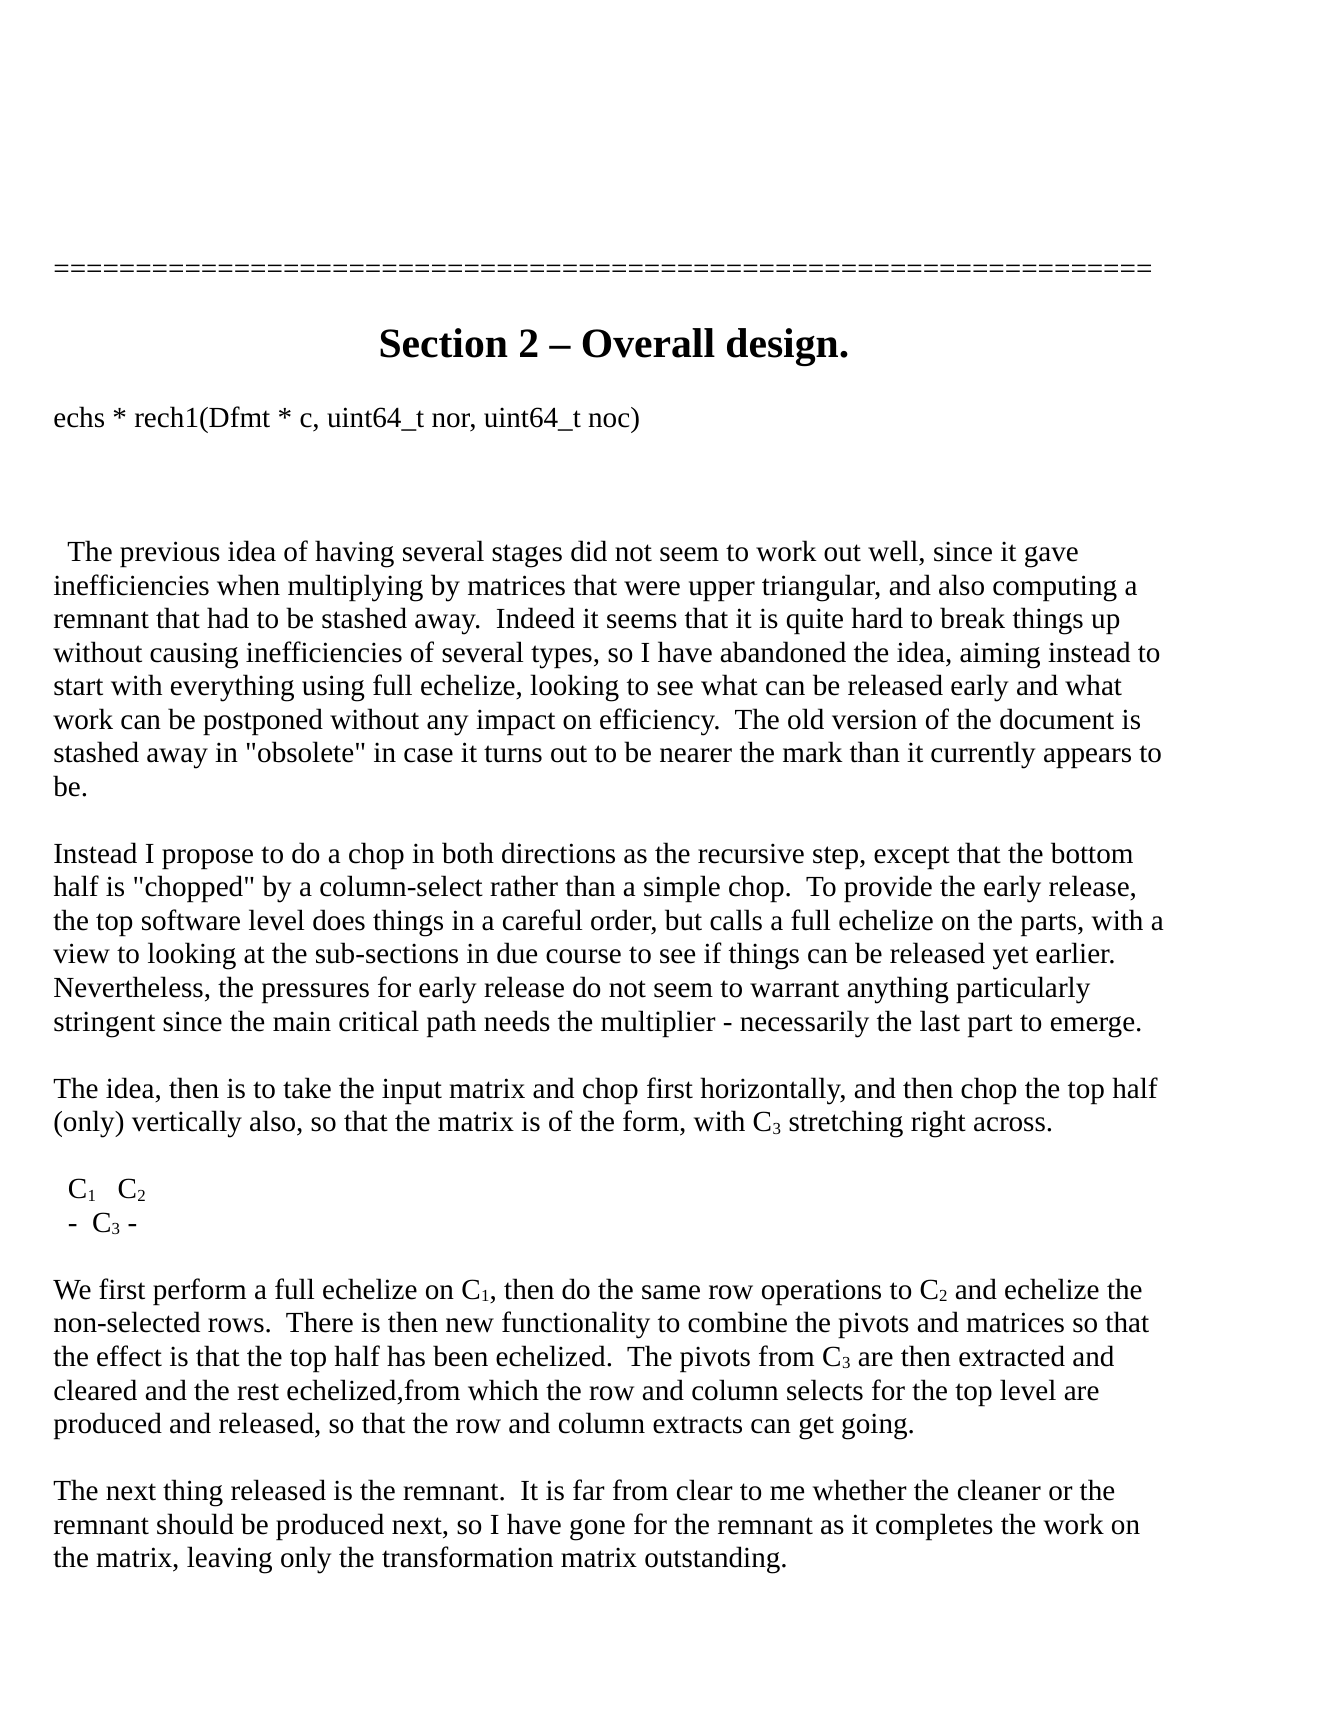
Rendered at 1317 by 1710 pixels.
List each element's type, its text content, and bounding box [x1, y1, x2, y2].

text Section 2 – Overall design. [53, 318, 1174, 366]
text We first perform a full echelize on C1, then do the same row operations to C2 and echelize the non-selected rows. There is then new functionality to combine the pivots and matrices so that the effect is that the top half has been echelized. The pivots from C3 are then extracted and cleared and the rest echelized,from which the row and column selects for the top level are produced and released, so that the row and column extracts can get going. [53, 1272, 1174, 1440]
text The idea, then is to take the input matrix and chop first horizontally, and then chop the top half (only) vertically also, so that the matrix is of the form, with C3 stretching right across. [53, 1071, 1174, 1138]
text Instead I propose to do a chop in both directions as the recursive step, except that the bottom half is "chopped" by a column-select rather than a simple chop. To provide the early release, the top software level does things in a careful order, but calls a full echelize on the parts, with a view to looking at the sub-sections in due course to see if things can be released yet earlier. Nevertheless, the pressures for early release do not seem to warrant anything particularly stringent since the main critical path needs the multiplier - necessarily the last part to emerge. [53, 836, 1174, 1037]
text The next thing released is the remnant. It is far from clear to me whether the cleaner or the remnant should be produced next, so I have gone for the remnant as it completes the work on the matrix, leaving only the transformation matrix outstanding. [53, 1473, 1174, 1574]
text echs * rech1(Dfmt * c, uint64_t nor, uint64_t noc) [53, 400, 1174, 433]
text C1 C2 [53, 1171, 1174, 1205]
text =================================================================== [53, 251, 1174, 285]
text - C3 - [53, 1205, 1174, 1238]
text The previous idea of having several stages did not seem to work out well, since it gave inefficiencies when multiplying by matrices that were upper triangular, and also computing a remnant that had to be stashed away. Indeed it seems that it is quite hard to break things up without causing inefficiencies of several types, so I have abandoned the idea, aiming instead to start with everything using full echelize, looking to see what can be released early and what work can be postponed without any impact on efficiency. The old version of the document is stashed away in "obsolete" in case it turns out to be nearer the mark than it currently appears to be. [53, 534, 1174, 802]
